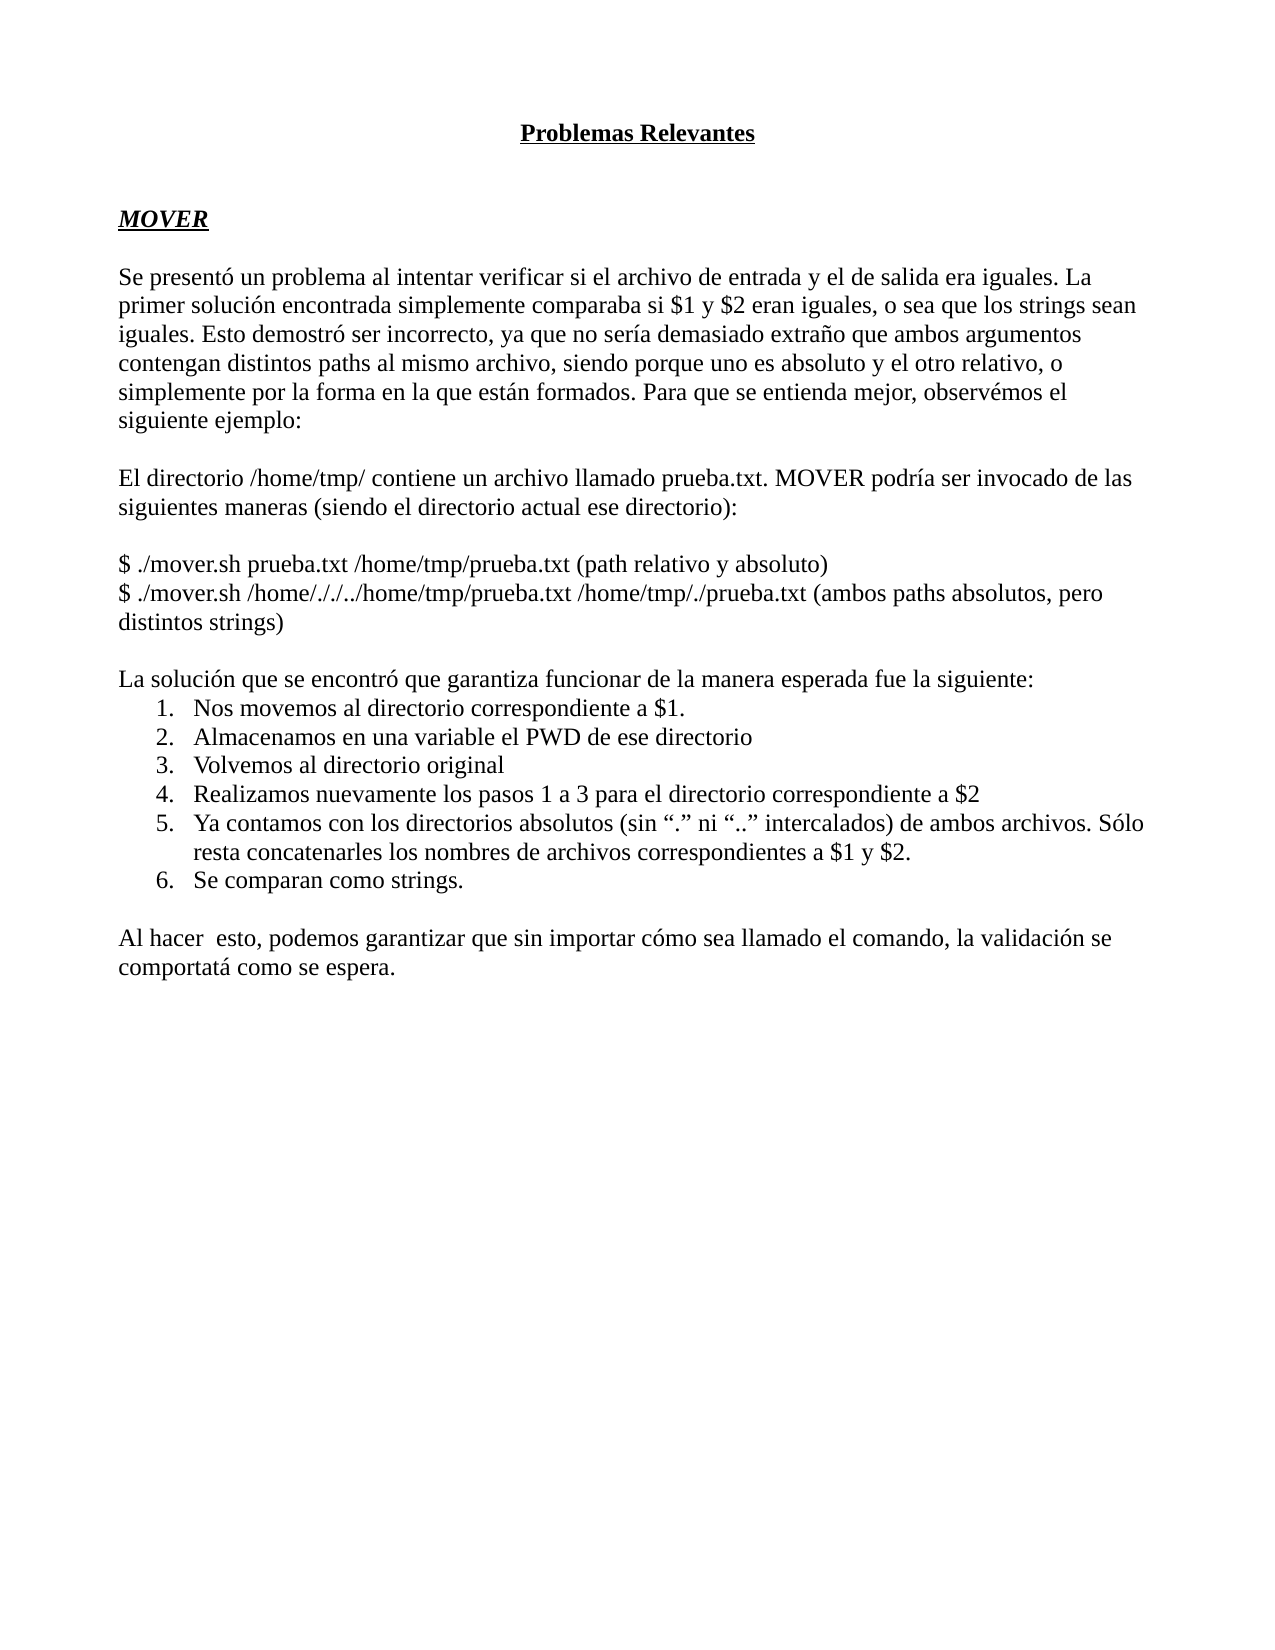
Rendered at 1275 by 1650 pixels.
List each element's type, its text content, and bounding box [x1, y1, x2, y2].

list Volvemos al directorio original [156, 751, 1157, 779]
text La solución que se encontró que garantiza funcionar de la manera esperada fue la siguiente: [118, 664, 1157, 693]
list Nos movemos al directorio correspondiente a $1. [156, 693, 1157, 722]
list Realizamos nuevamente los pasos 1 a 3 para el directorio correspondiente a $2 [156, 779, 1157, 808]
text MOVER [118, 204, 1157, 233]
text $ ./mover.sh /home/././../home/tmp/prueba.txt /home/tmp/./prueba.txt (ambos paths absolutos, pero distintos strings) [118, 578, 1157, 636]
list Se comparan como strings. [156, 866, 1157, 894]
text Al hacer esto, podemos garantizar que sin importar cómo sea llamado el comando, la validación se comportatá como se espera. [118, 923, 1157, 981]
text Problemas Relevantes [118, 118, 1157, 147]
text $ ./mover.sh prueba.txt /home/tmp/prueba.txt (path relativo y absoluto) [118, 549, 1157, 578]
text El directorio /home/tmp/ contiene un archivo llamado prueba.txt. MOVER podría ser invocado de las siguientes maneras (siendo el directorio actual ese directorio): [118, 463, 1157, 521]
list Ya contamos con los directorios absolutos (sin “.” ni “..” intercalados) de ambos archivos. Sólo resta concatenarles los nombres de archivos correspondientes a $1 y $2. [156, 808, 1157, 866]
list Almacenamos en una variable el PWD de ese directorio [156, 722, 1157, 751]
text Se presentó un problema al intentar verificar si el archivo de entrada y el de salida era iguales. La primer solución encontrada simplemente comparaba si $1 y $2 eran iguales, o sea que los strings sean iguales. Esto demostró ser incorrecto, ya que no sería demasiado extraño que ambos argumentos contengan distintos paths al mismo archivo, siendo porque uno es absoluto y el otro relativo, o simplemente por la forma en la que están formados. Para que se entienda mejor, observémos el siguiente ejemplo: [118, 262, 1157, 434]
